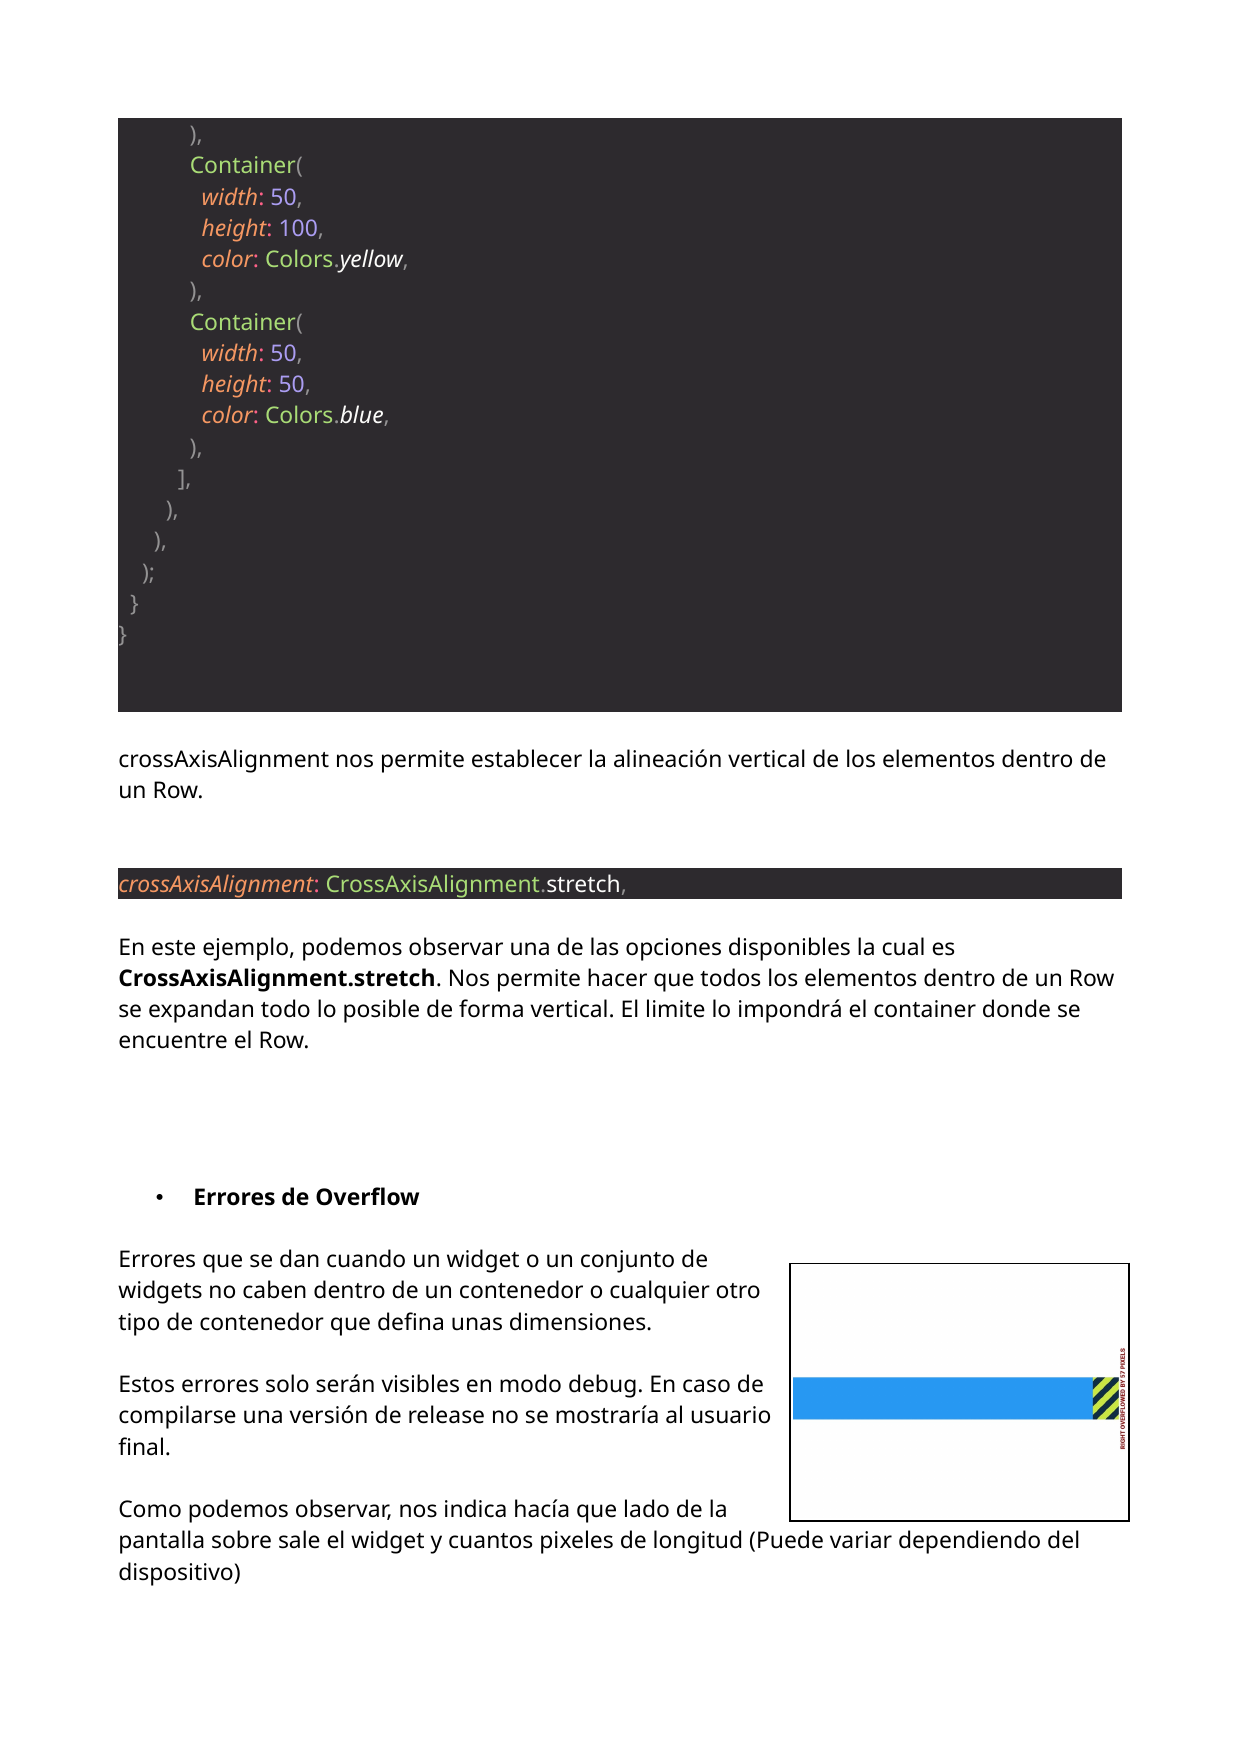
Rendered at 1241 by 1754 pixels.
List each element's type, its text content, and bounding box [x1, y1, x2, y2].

text ), Container( width: 50, height: 100, color: Colors.yellow, ), Container( width: 50, height: 50, color: Colors.blue, ), ], ), ), ); } } [118, 118, 1122, 649]
text En este ejemplo, podemos observar una de las opciones disponibles la cual es CrossAxisAlignment.stretch. Nos permite hacer que todos los elementos dentro de un Row se expandan todo lo posible de forma vertical. El limite lo impondrá el container donde se encuentre el Row. [118, 931, 1122, 1056]
text Errores que se dan cuando un widget o un conjunto de widgets no caben dentro de un contenedor o cualquier otro tipo de contenedor que defina unas dimensiones. [118, 1243, 1129, 1337]
picture [793, 1290, 1126, 1448]
text Estos errores solo serán visibles en modo debug. En caso de compilarse una versión de release no se mostraría al usuario final. [118, 1368, 789, 1462]
list Errores de Overflow [156, 1181, 1122, 1212]
text [794, 1448, 1122, 1462]
text crossAxisAlignment nos permite establecer la alineación vertical de los elementos dentro de un Row. [118, 743, 1122, 806]
text [791, 1264, 1128, 1520]
text Como podemos observar, nos indica hacía que lado de la pantalla sobre sale el widget y cuantos pixeles de longitud (Puede variar dependiendo del dispositivo) [118, 1493, 1122, 1587]
text crossAxisAlignment: CrossAxisAlignment.stretch, [118, 868, 1122, 899]
